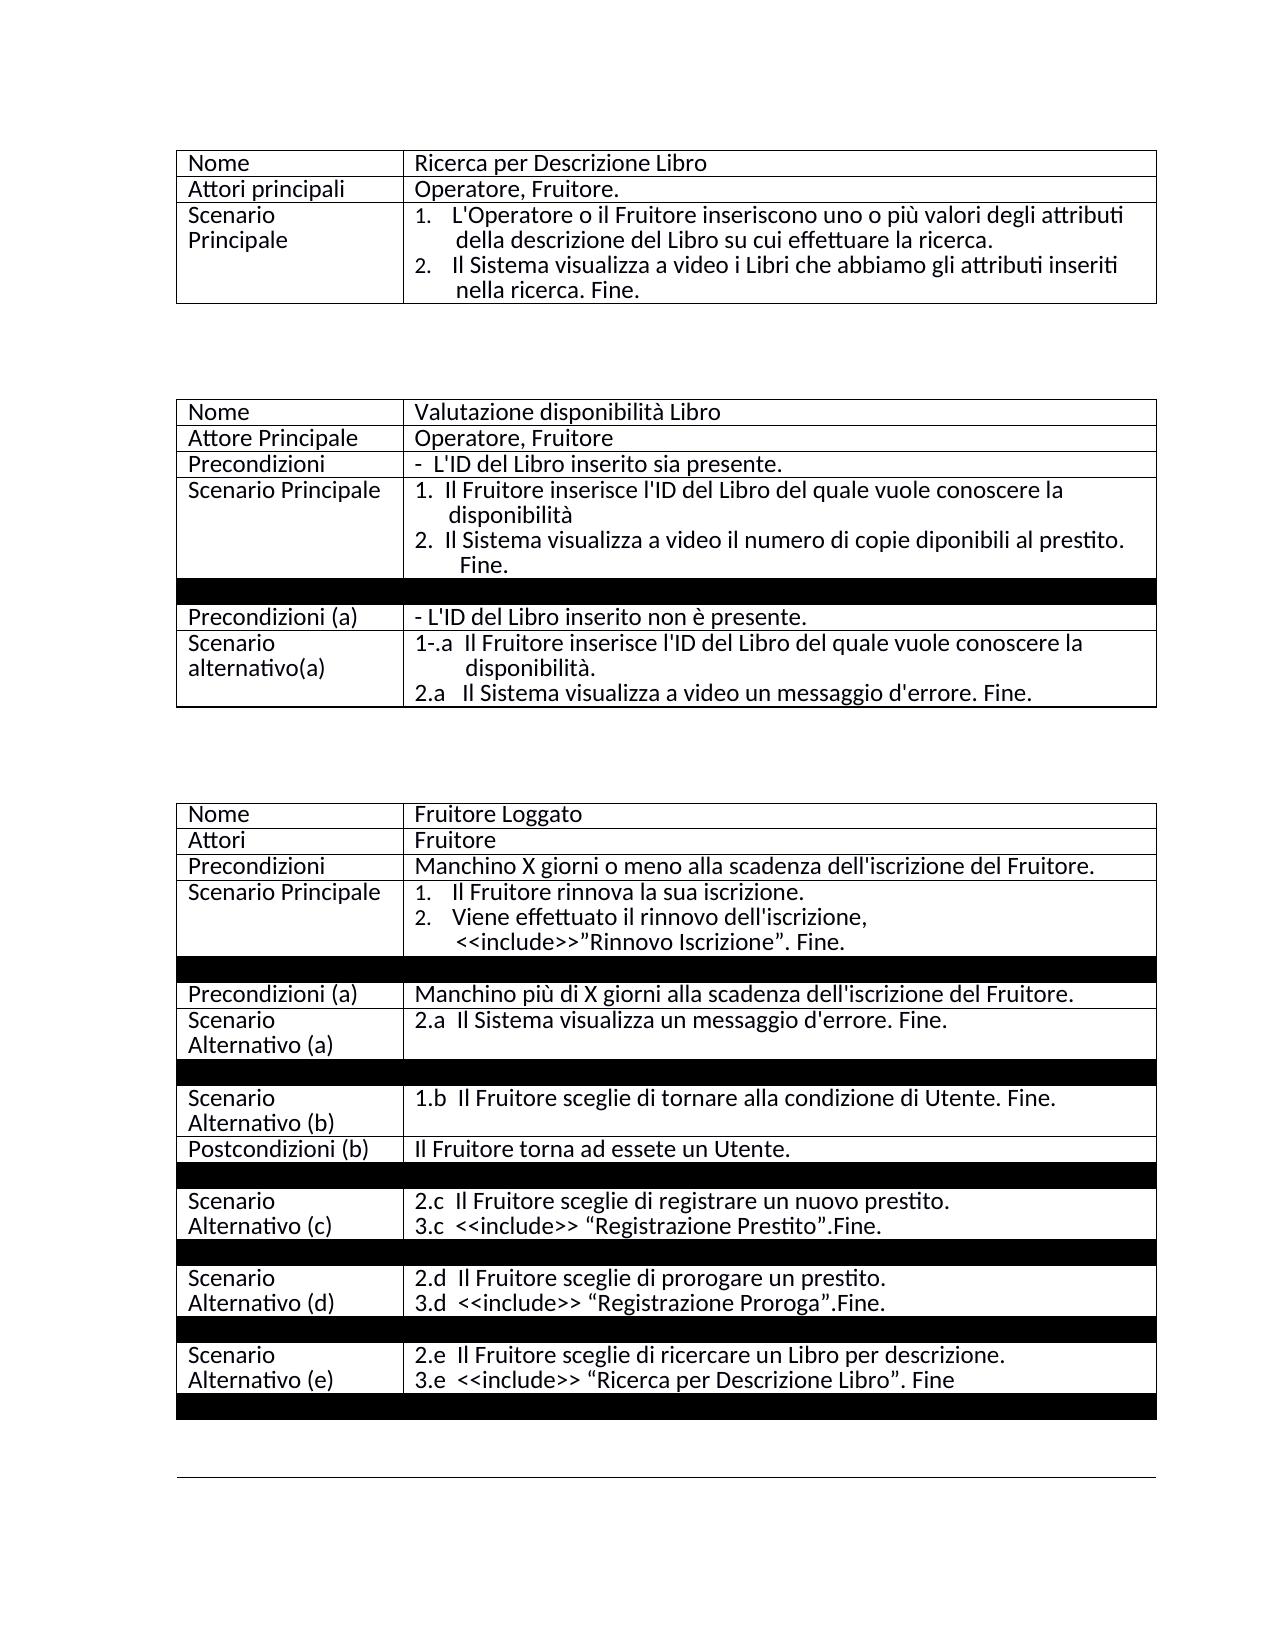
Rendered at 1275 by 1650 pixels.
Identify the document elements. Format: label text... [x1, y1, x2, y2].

table_cell Scenario Alternativo (c) [177, 1189, 403, 1239]
table_cell Fruitore [404, 829, 1156, 854]
table_cell Operatore, Fruitore. [404, 177, 1156, 202]
table_cell [404, 1394, 1156, 1419]
table_cell Fruitore Loggato [404, 804, 1156, 828]
table_cell 2.c Il Fruitore sceglie di registrare un nuovo prestito. 3.c <<include>> “Registrazione Prestito”.Fine. [404, 1189, 1156, 1239]
table_cell Scenario Alternativo (e) [177, 1343, 403, 1393]
table_cell Scenario Principale [177, 881, 403, 956]
table_cell [403, 1420, 1156, 1477]
table_cell Manchino X giorni o meno alla scadenza dell'iscrizione del Fruitore. [404, 855, 1156, 880]
table_cell Scenario alternativo(a) [177, 631, 403, 706]
table_cell 2.e Il Fruitore sceglie di ricercare un Libro per descrizione. 3.e <<include>> “Ricerca per Descrizione Libro”. Fine [404, 1343, 1156, 1393]
table_cell [404, 1060, 1156, 1085]
table_cell Attori principali [177, 177, 403, 202]
table_cell [177, 708, 403, 755]
table_cell [177, 352, 403, 399]
table_cell Nome [177, 804, 403, 828]
table_cell [404, 1240, 1156, 1265]
table_cell Attore Principale [177, 426, 403, 451]
table_cell [177, 1420, 403, 1477]
table_cell [404, 1317, 1156, 1342]
table_cell 1-.a Il Fruitore inserisce l'ID del Libro del quale vuole conoscere la disponibilità. 2.a Il Sistema visualizza a video un messaggio d'errore. Fine. [404, 631, 1156, 706]
table_cell [404, 957, 1156, 982]
table_cell [403, 755, 1156, 802]
table_cell [177, 304, 403, 352]
table_cell 1. Il Fruitore inserisce l'ID del Libro del quale vuole conoscere la disponibilità 2. Il Sistema visualizza a video il numero di copie diponibili al prestito. Fine. [404, 478, 1156, 578]
table_cell L'Operatore o il Fruitore inseriscono uno o più valori degli attributi della descrizione del Libro su cui effettuare la ricerca. Il Sistema visualizza a video i Libri che abbiamo gli attributi inseriti nella ricerca. Fine. [404, 203, 1156, 303]
table_cell [177, 1240, 403, 1265]
table_cell Scenario Alternativo (b) [177, 1086, 403, 1136]
table_cell Scenario Alternativo (d) [177, 1266, 403, 1316]
table_cell Valutazione disponibilità Libro [404, 400, 1156, 425]
table_cell [403, 708, 1156, 755]
table_cell Scenario Principale [177, 203, 403, 303]
table_cell [177, 1317, 403, 1342]
table_cell Precondizioni [177, 855, 403, 880]
table_cell [177, 579, 403, 604]
table_cell Manchino più di X giorni alla scadenza dell'iscrizione del Fruitore. [404, 983, 1156, 1008]
table_cell Il Fruitore rinnova la sua iscrizione. Viene effettuato il rinnovo dell'iscrizione, <<include>>”Rinnovo Iscrizione”. Fine. [404, 881, 1156, 956]
table_cell [177, 1060, 403, 1085]
table_cell Attori [177, 829, 403, 854]
table_cell 2.a Il Sistema visualizza un messaggio d'errore. Fine. [404, 1009, 1156, 1059]
table_cell - L'ID del Libro inserito non è presente. [404, 605, 1156, 630]
table_cell [177, 755, 403, 802]
table_cell - L'ID del Libro inserito sia presente. [404, 452, 1156, 477]
table_cell Postcondizioni (b) [177, 1137, 403, 1162]
table_cell [403, 304, 1156, 352]
table_cell 1.b Il Fruitore sceglie di tornare alla condizione di Utente. Fine. [404, 1086, 1156, 1136]
table_cell Ricerca per Descrizione Libro [404, 151, 1156, 176]
table_cell 2.d Il Fruitore sceglie di prorogare un prestito. 3.d <<include>> “Registrazione Proroga”.Fine. [404, 1266, 1156, 1316]
table_cell [403, 352, 1156, 399]
table_cell Nome [177, 400, 403, 425]
table_cell [177, 1163, 403, 1188]
table_cell Precondizioni [177, 452, 403, 477]
table_cell [404, 579, 1156, 604]
table_cell Precondizioni (a) [177, 605, 403, 630]
table_cell [177, 1394, 403, 1419]
table_cell Precondizioni (a) [177, 983, 403, 1008]
table_cell Nome [177, 151, 403, 176]
table_cell Operatore, Fruitore [404, 426, 1156, 451]
table_cell [177, 957, 403, 982]
table_cell Scenario Principale [177, 478, 403, 578]
table_cell Scenario Alternativo (a) [177, 1009, 403, 1059]
table_cell [404, 1163, 1156, 1188]
table_cell Il Fruitore torna ad essete un Utente. [404, 1137, 1156, 1162]
